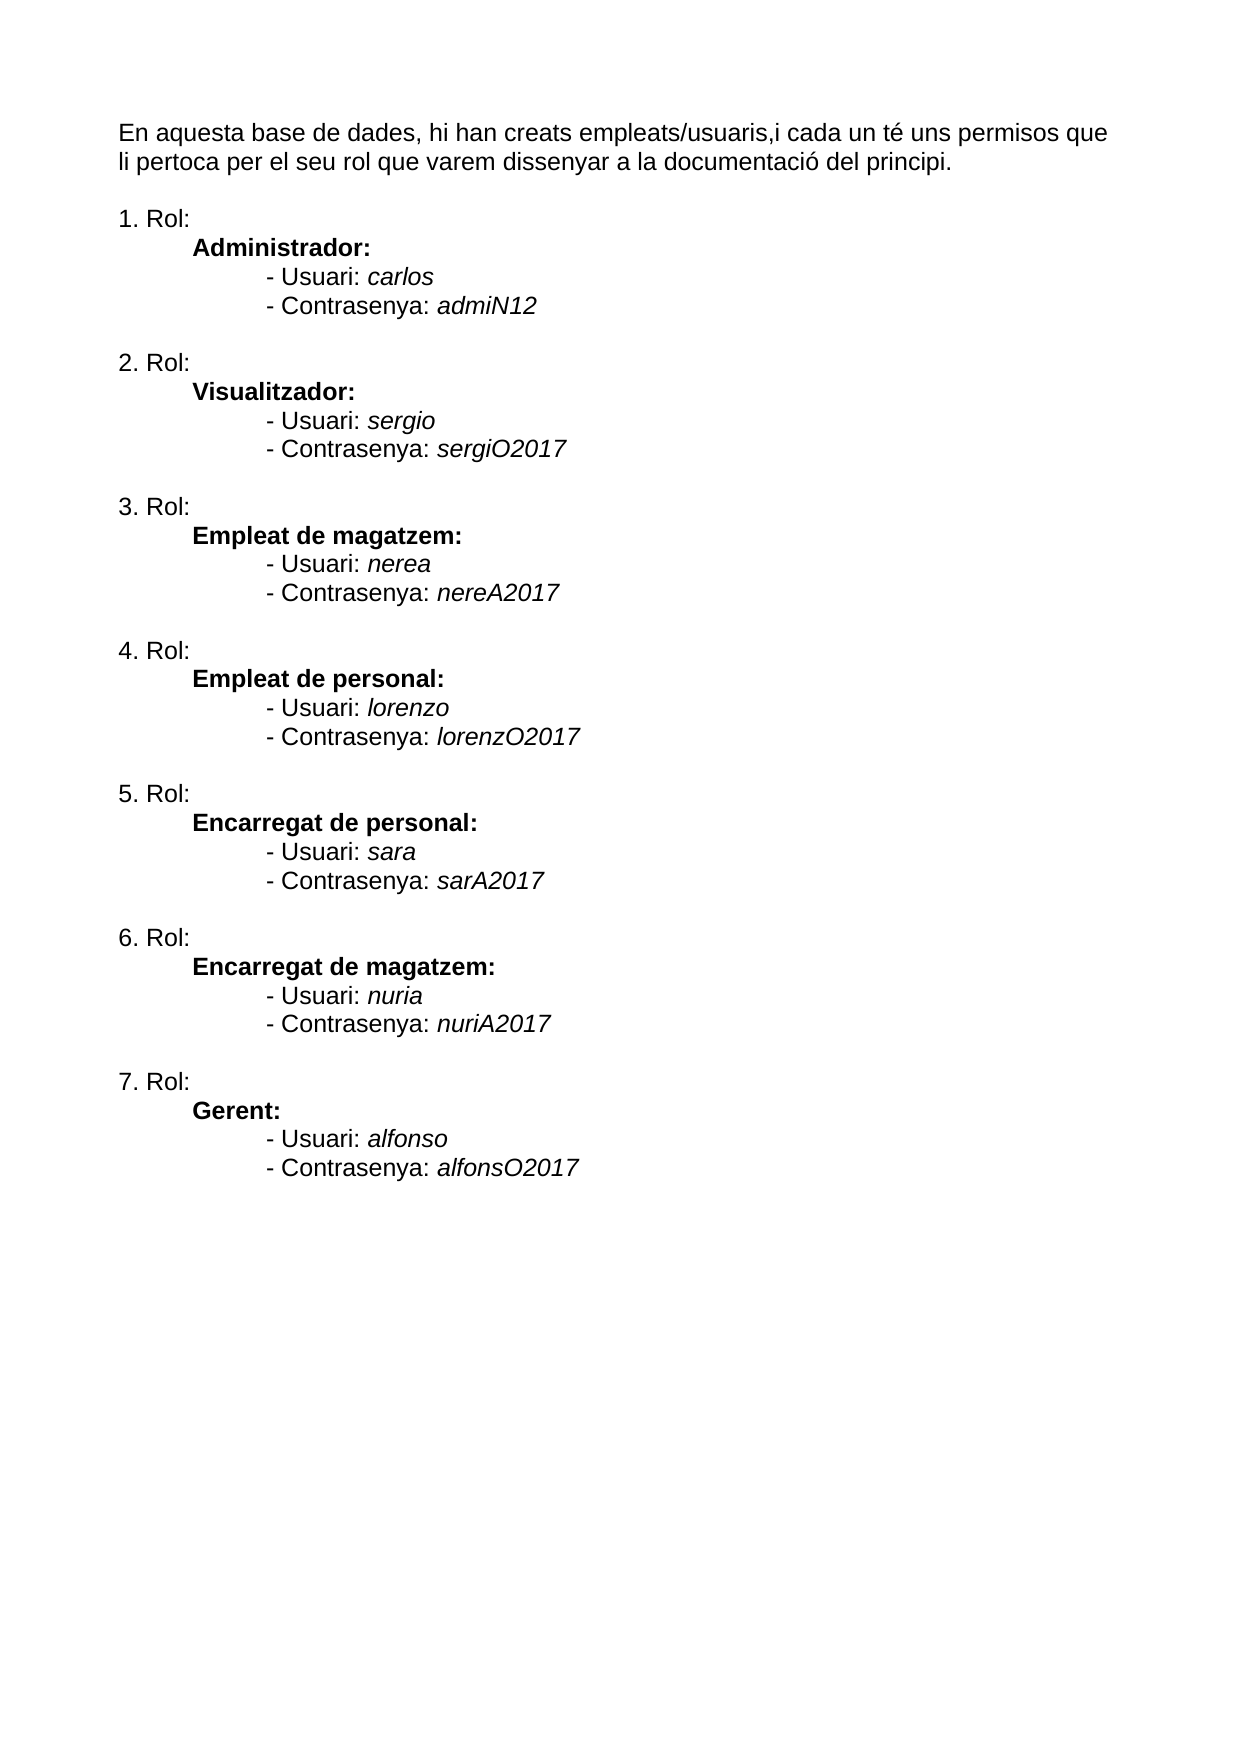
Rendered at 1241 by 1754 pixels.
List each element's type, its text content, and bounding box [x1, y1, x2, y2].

text 2. Rol: [118, 348, 1122, 377]
text Empleat de personal: [118, 664, 1122, 693]
text Encarregat de magatzem: [118, 952, 1122, 981]
text 7. Rol: [118, 1067, 1122, 1096]
text 5. Rol: [118, 779, 1122, 808]
text Visualitzador: [118, 377, 1122, 406]
text - Usuari: nerea [118, 549, 1122, 578]
text Gerent: [118, 1096, 1122, 1124]
text Encarregat de personal: [118, 808, 1122, 837]
text 4. Rol: [118, 636, 1122, 664]
text - Usuari: lorenzo [118, 693, 1122, 722]
text - Contrasenya: lorenzO2017 [118, 722, 1122, 751]
text - Contrasenya: alfonsO2017 [118, 1153, 1122, 1182]
text - Contrasenya: sarA2017 [118, 866, 1122, 894]
text 1. Rol: [118, 204, 1122, 233]
text Administrador: [118, 233, 1122, 262]
text - Usuari: alfonso [118, 1124, 1122, 1153]
text En aquesta base de dades, hi han creats empleats/usuaris,i cada un té uns permisos que li pertoca per el seu rol que varem dissenyar a la documentació del principi. [118, 118, 1122, 176]
text - Contrasenya: nuriA2017 [118, 1009, 1122, 1038]
text 3. Rol: [118, 492, 1122, 521]
text 6. Rol: [118, 923, 1122, 952]
text - Usuari: sergio [118, 406, 1122, 434]
text - Contrasenya: nereA2017 [118, 578, 1122, 607]
text - Contrasenya: sergiO2017 [118, 434, 1122, 463]
text - Usuari: nuria [118, 981, 1122, 1009]
text - Usuari: carlos [118, 262, 1122, 291]
text - Contrasenya: admiN12 [118, 291, 1122, 319]
text - Usuari: sara [118, 837, 1122, 866]
text Empleat de magatzem: [118, 521, 1122, 549]
